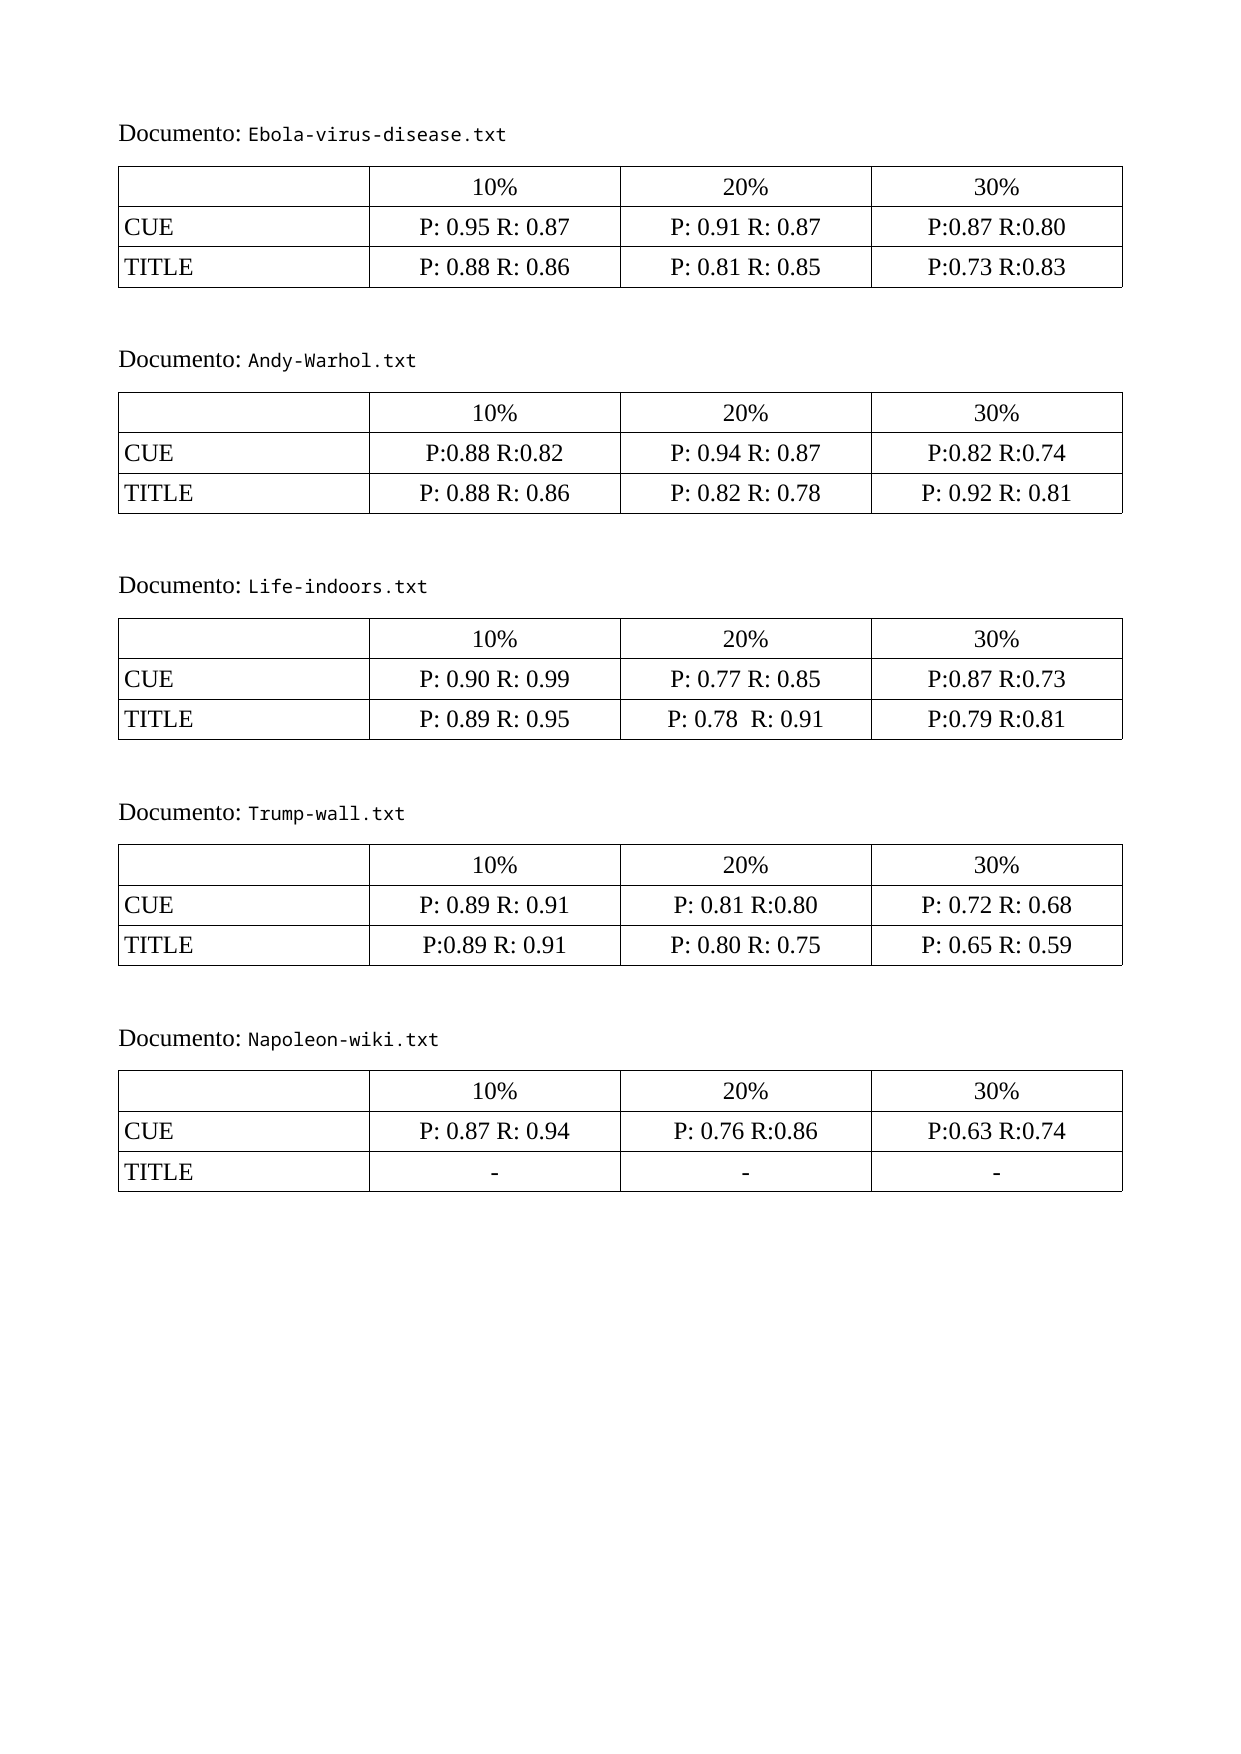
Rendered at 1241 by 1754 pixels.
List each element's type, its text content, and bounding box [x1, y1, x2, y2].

table_cell CUE [119, 1112, 369, 1151]
table_header 20% [621, 393, 871, 432]
table_cell P: 0.81 R: 0.85 [621, 247, 871, 287]
table_cell P:0.63 R:0.74 [872, 1112, 1122, 1151]
table_header 20% [621, 845, 871, 884]
table_header 10% [370, 619, 620, 658]
table_cell P: 0.89 R: 0.95 [370, 700, 620, 739]
table_cell P: 0.82 R: 0.78 [621, 474, 871, 513]
table_cell CUE [119, 886, 369, 925]
table_cell - [370, 1152, 620, 1191]
text Documento: Life-indoors.txt [118, 570, 1122, 599]
table_cell P:0.89 R: 0.91 [370, 926, 620, 965]
table_cell P: 0.90 R: 0.99 [370, 659, 620, 699]
table_cell P:0.73 R:0.83 [872, 247, 1122, 287]
table_cell TITLE [119, 700, 369, 739]
table_cell P: 0.91 R: 0.87 [621, 207, 871, 246]
table_cell P: 0.65 R: 0.59 [872, 926, 1122, 965]
table_cell TITLE [119, 474, 369, 513]
table_cell P: 0.88 R: 0.86 [370, 247, 620, 287]
table_cell P: 0.88 R: 0.86 [370, 474, 620, 513]
table_header 10% [370, 393, 620, 432]
table_header [119, 619, 369, 658]
table_cell TITLE [119, 926, 369, 965]
table_header [119, 167, 369, 206]
table_cell P: 0.77 R: 0.85 [621, 659, 871, 699]
table_cell P:0.87 R:0.80 [872, 207, 1122, 246]
text Documento: Ebola-virus-disease.txt [118, 118, 1122, 147]
table_cell P: 0.95 R: 0.87 [370, 207, 620, 246]
table_header [119, 1071, 369, 1111]
table_cell P: 0.87 R: 0.94 [370, 1112, 620, 1151]
table_cell P:0.82 R:0.74 [872, 433, 1122, 472]
table_header 10% [370, 845, 620, 884]
table_cell P: 0.89 R: 0.91 [370, 886, 620, 925]
table_cell P:0.79 R:0.81 [872, 700, 1122, 739]
table_cell P: 0.81 R:0.80 [621, 886, 871, 925]
table_header 10% [370, 1071, 620, 1111]
table_cell - [621, 1152, 871, 1191]
text Documento: Andy-Warhol.txt [118, 344, 1122, 373]
table_cell P: 0.80 R: 0.75 [621, 926, 871, 965]
table_header 10% [370, 167, 620, 206]
table_cell P: 0.78 R: 0.91 [621, 700, 871, 739]
table_header 20% [621, 167, 871, 206]
table_cell CUE [119, 433, 369, 472]
table_cell P:0.87 R:0.73 [872, 659, 1122, 699]
table_header 30% [872, 845, 1122, 884]
table_cell P: 0.72 R: 0.68 [872, 886, 1122, 925]
table_header 20% [621, 619, 871, 658]
text Documento: Trump-wall.txt [118, 797, 1122, 825]
table_cell TITLE [119, 1152, 369, 1191]
table_cell P: 0.92 R: 0.81 [872, 474, 1122, 513]
table_cell P: 0.76 R:0.86 [621, 1112, 871, 1151]
table_header 30% [872, 1071, 1122, 1111]
table_header 30% [872, 619, 1122, 658]
table_cell CUE [119, 659, 369, 699]
table_cell P:0.88 R:0.82 [370, 433, 620, 472]
table_header 20% [621, 1071, 871, 1111]
text Documento: Napoleon-wiki.txt [118, 1023, 1122, 1051]
table_header [119, 393, 369, 432]
table_cell P: 0.94 R: 0.87 [621, 433, 871, 472]
table_header 30% [872, 167, 1122, 206]
table_header [119, 845, 369, 884]
table_cell CUE [119, 207, 369, 246]
table_header 30% [872, 393, 1122, 432]
table_cell - [872, 1152, 1122, 1191]
table_cell TITLE [119, 247, 369, 287]
